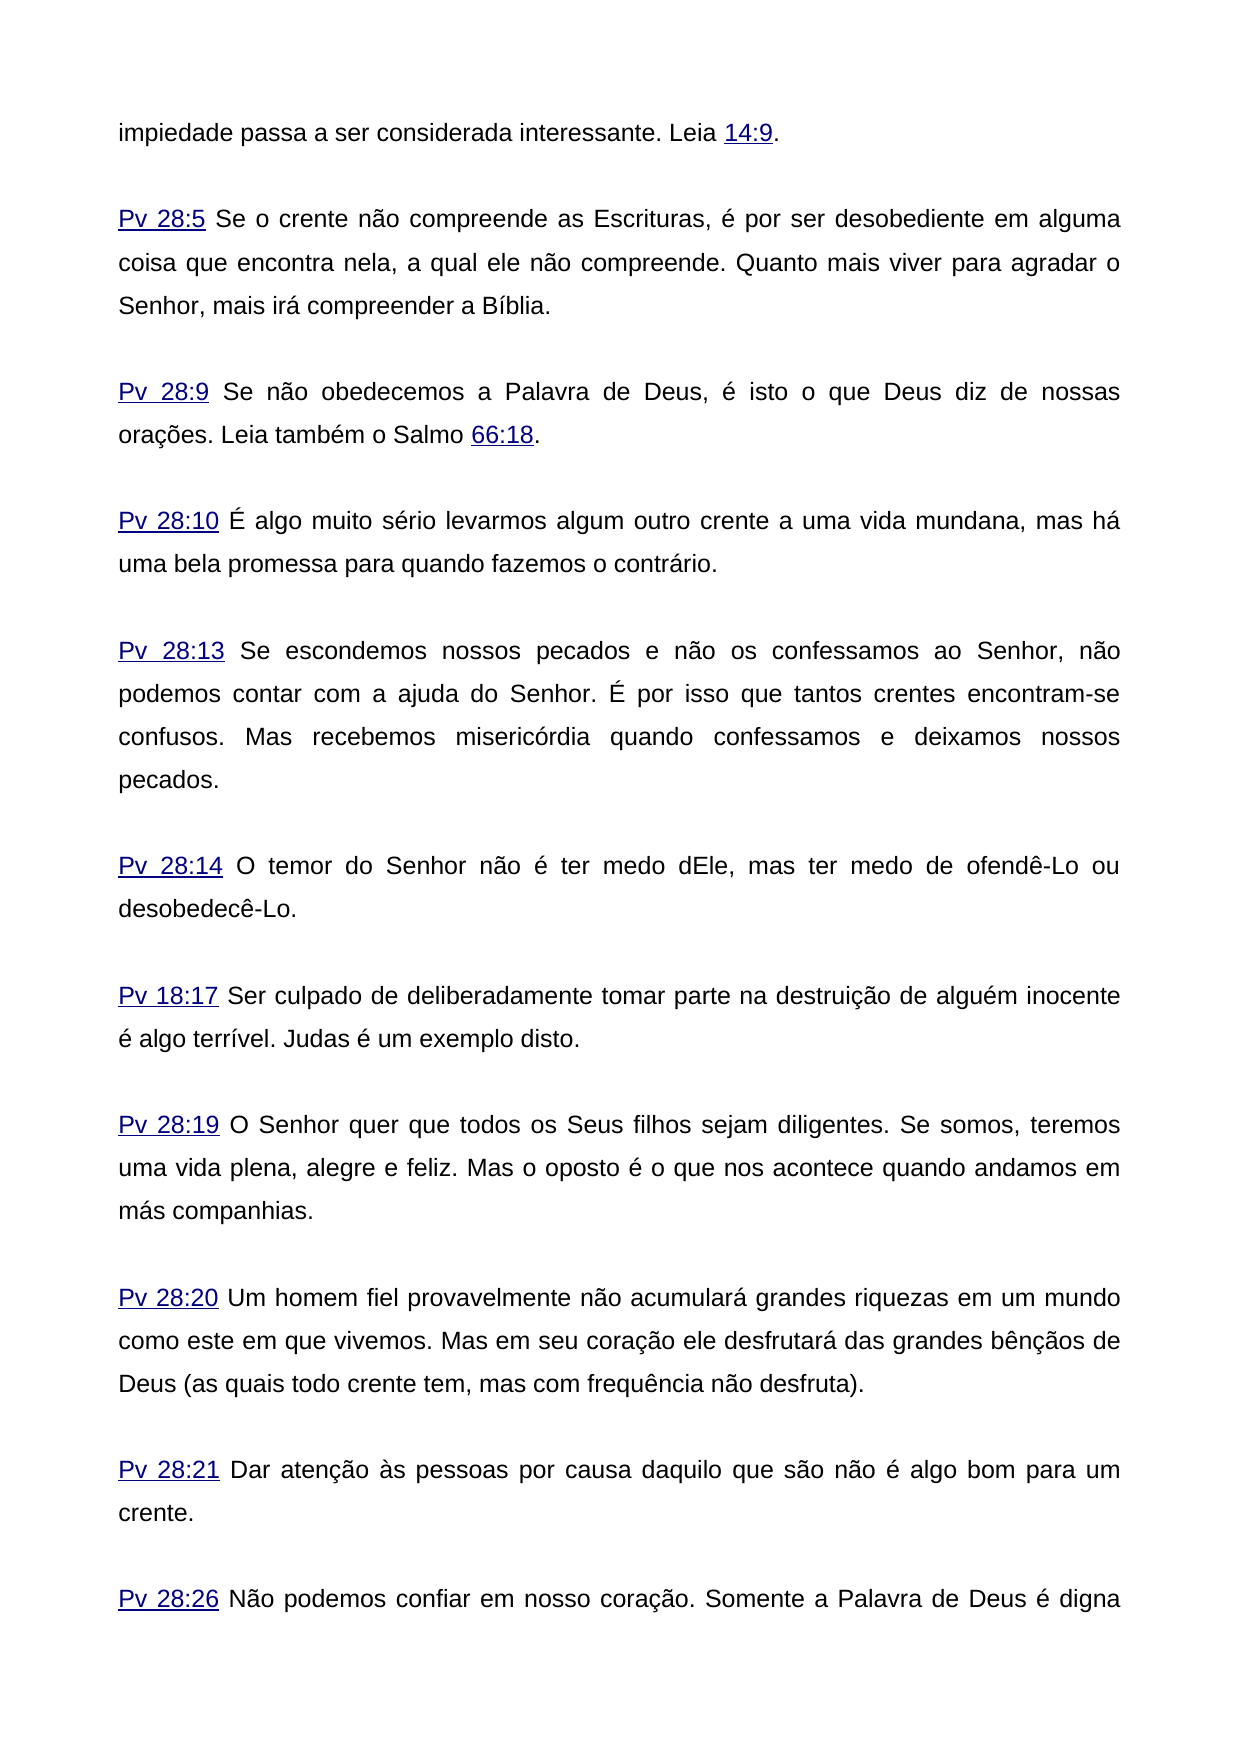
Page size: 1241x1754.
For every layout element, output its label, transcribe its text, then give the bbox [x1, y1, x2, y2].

text Pv 28:26 Não podemos confiar em nosso coração. Somente a Palavra de Deus é digna [118, 1584, 1122, 1613]
text Pv 28:20 Um homem fiel provavelmente não acumulará grandes riquezas em um mundo como este em que vivemos. Mas em seu coração ele desfrutará das grandes bênçãos de Deus (as quais todo crente tem, mas com frequência não desfruta). [118, 1282, 1122, 1397]
text Pv 28:21 Dar atenção às pessoas por causa daquilo que são não é algo bom para um crente. [118, 1455, 1122, 1527]
text Pv 18:17 Ser culpado de deliberadamente tomar parte na destruição de alguém inocente é algo terrível. Judas é um exemplo disto. [118, 981, 1122, 1052]
text Pv 28:5 Se o crente não compreende as Escrituras, é por ser desobediente em alguma coisa que encontra nela, a qual ele não compreende. Quanto mais viver para agradar o Senhor, mais irá compreender a Bíblia. [118, 204, 1122, 319]
text Pv 28:14 O temor do Senhor não é ter medo dEle, mas ter medo de ofendê-Lo ou desobedecê-Lo. [118, 851, 1122, 923]
text Pv 28:9 Se não obedecemos a Palavra de Deus, é isto o que Deus diz de nossas orações. Leia também o Salmo 66:18. [118, 377, 1122, 449]
text Pv 28:19 O Senhor quer que todos os Seus filhos sejam diligentes. Se somos, teremos uma vida plena, alegre e feliz. Mas o oposto é o que nos acontece quando andamos em más companhias. [118, 1110, 1122, 1225]
text Pv 28:10 É algo muito sério levarmos algum outro crente a uma vida mundana, mas há uma bela promessa para quando fazemos o contrário. [118, 506, 1122, 578]
text Pv 28:13 Se escondemos nossos pecados e não os confessamos ao Senhor, não podemos contar com a ajuda do Senhor. É por isso que tantos crentes encontram-se confusos. Mas recebemos misericórdia quando confessamos e deixamos nossos pecados. [118, 636, 1122, 794]
text impiedade passa a ser considerada interessante. Leia 14:9. [118, 118, 1122, 147]
